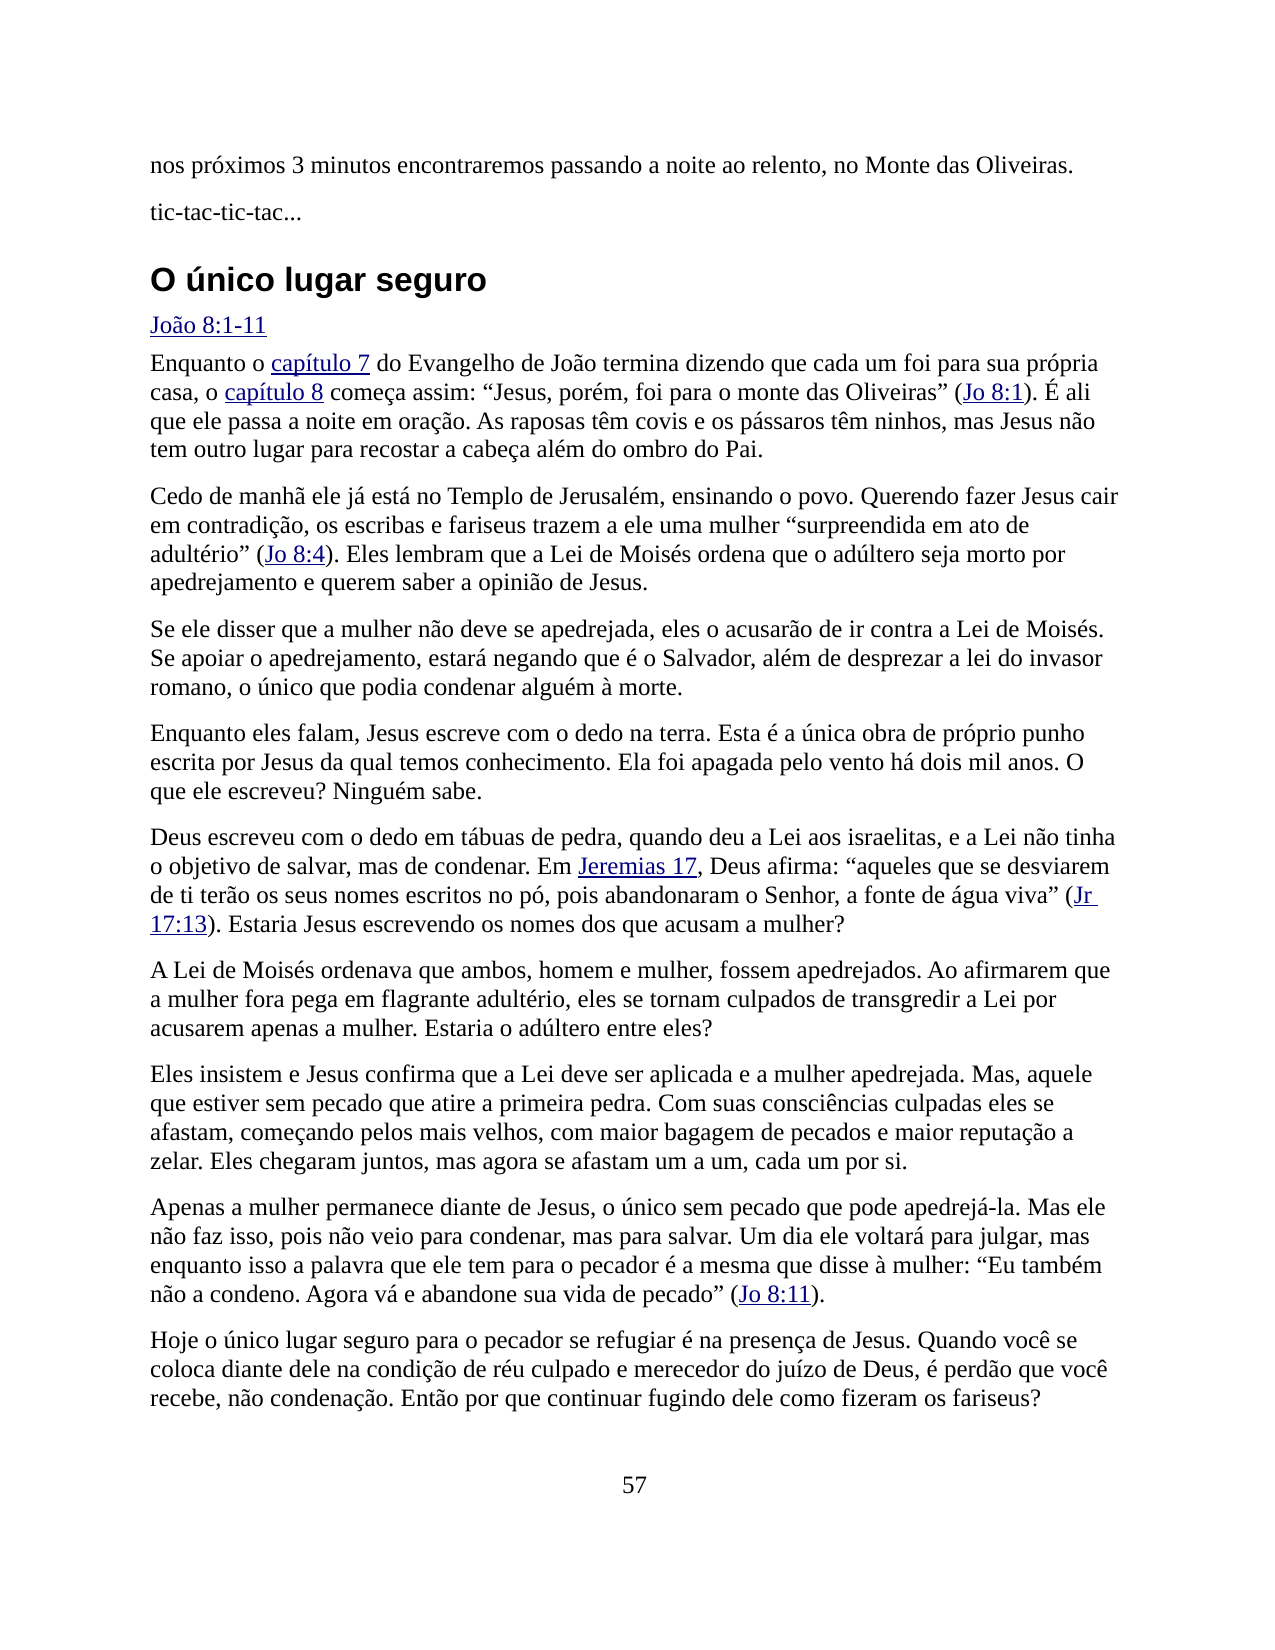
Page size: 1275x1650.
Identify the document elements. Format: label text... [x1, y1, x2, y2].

text A Lei de Moisés ordenava que ambos, homem e mulher, fossem apedrejados. Ao afirmarem que a mulher fora pega em flagrante adultério, eles se tornam culpados de transgredir a Lei por acusarem apenas a mulher. Estaria o adúltero entre eles? [150, 955, 1125, 1042]
text Cedo de manhã ele já está no Templo de Jerusalém, ensinando o povo. Querendo fazer Jesus cair em contradição, os escribas e fariseus trazem a ele uma mulher “surpreendida em ato de adultério” (Jo 8:4). Eles lembram que a Lei de Moisés ordena que o adúltero seja morto por apedrejamento e querem saber a opinião de Jesus. [150, 481, 1125, 596]
text Se ele disser que a mulher não deve se apedrejada, eles o acusarão de ir contra a Lei de Moisés. Se apoiar o apedrejamento, estará negando que é o Salvador, além de desprezar a lei do invasor romano, o único que podia condenar alguém à morte. [150, 614, 1125, 700]
subtitle O único lugar seguro [150, 259, 1125, 298]
text nos próximos 3 minutos encontraremos passando a noite ao relento, no Monte das Oliveiras. [150, 150, 1125, 179]
text Apenas a mulher permanece diante de Jesus, o único sem pecado que pode apedrejá-la. Mas ele não faz isso, pois não veio para condenar, mas para salvar. Um dia ele voltará para julgar, mas enquanto isso a palavra que ele tem para o pecador é a mesma que disse à mulher: “Eu também não a condeno. Agora vá e abandone sua vida de pecado” (Jo 8:11). [150, 1192, 1125, 1307]
text Deus escreveu com o dedo em tábuas de pedra, quando deu a Lei aos israelitas, e a Lei não tinha o objetivo de salvar, mas de condenar. Em Jeremias 17, Deus afirma: “aqueles que se desviarem de ti terão os seus nomes escritos no pó, pois abandonaram o Senhor, a fonte de água viva” (Jr 17:13). Estaria Jesus escrevendo os nomes dos que acusam a mulher? [150, 822, 1125, 937]
text João 8:1-11 [150, 311, 1125, 339]
text Enquanto eles falam, Jesus escreve com o dedo na terra. Esta é a única obra de próprio punho escrita por Jesus da qual temos conhecimento. Ela foi apagada pelo vento há dois mil anos. O que ele escreveu? Ninguém sabe. [150, 718, 1125, 804]
text tic-tac-tic-tac... [150, 197, 1125, 225]
text Hoje o único lugar seguro para o pecador se refugiar é na presença de Jesus. Quando você se coloca diante dele na condição de réu culpado e merecedor do juízo de Deus, é perdão que você recebe, não condenação. Então por que continuar fugindo dele como fizeram os fariseus? [150, 1325, 1125, 1412]
text Enquanto o capítulo 7 do Evangelho de João termina dizendo que cada um foi para sua própria casa, o capítulo 8 começa assim: “Jesus, porém, foi para o monte das Oliveiras” (Jo 8:1). É ali que ele passa a noite em oração. As raposas têm covis e os pássaros têm ninhos, mas Jesus não tem outro lugar para recostar a cabeça além do ombro do Pai. [150, 348, 1125, 463]
text Eles insistem e Jesus confirma que a Lei deve ser aplicada e a mulher apedrejada. Mas, aquele que estiver sem pecado que atire a primeira pedra. Com suas consciências culpadas eles se afastam, começando pelos mais velhos, com maior bagagem de pecados e maior reputação a zelar. Eles chegaram juntos, mas agora se afastam um a um, cada um por si. [150, 1059, 1125, 1174]
